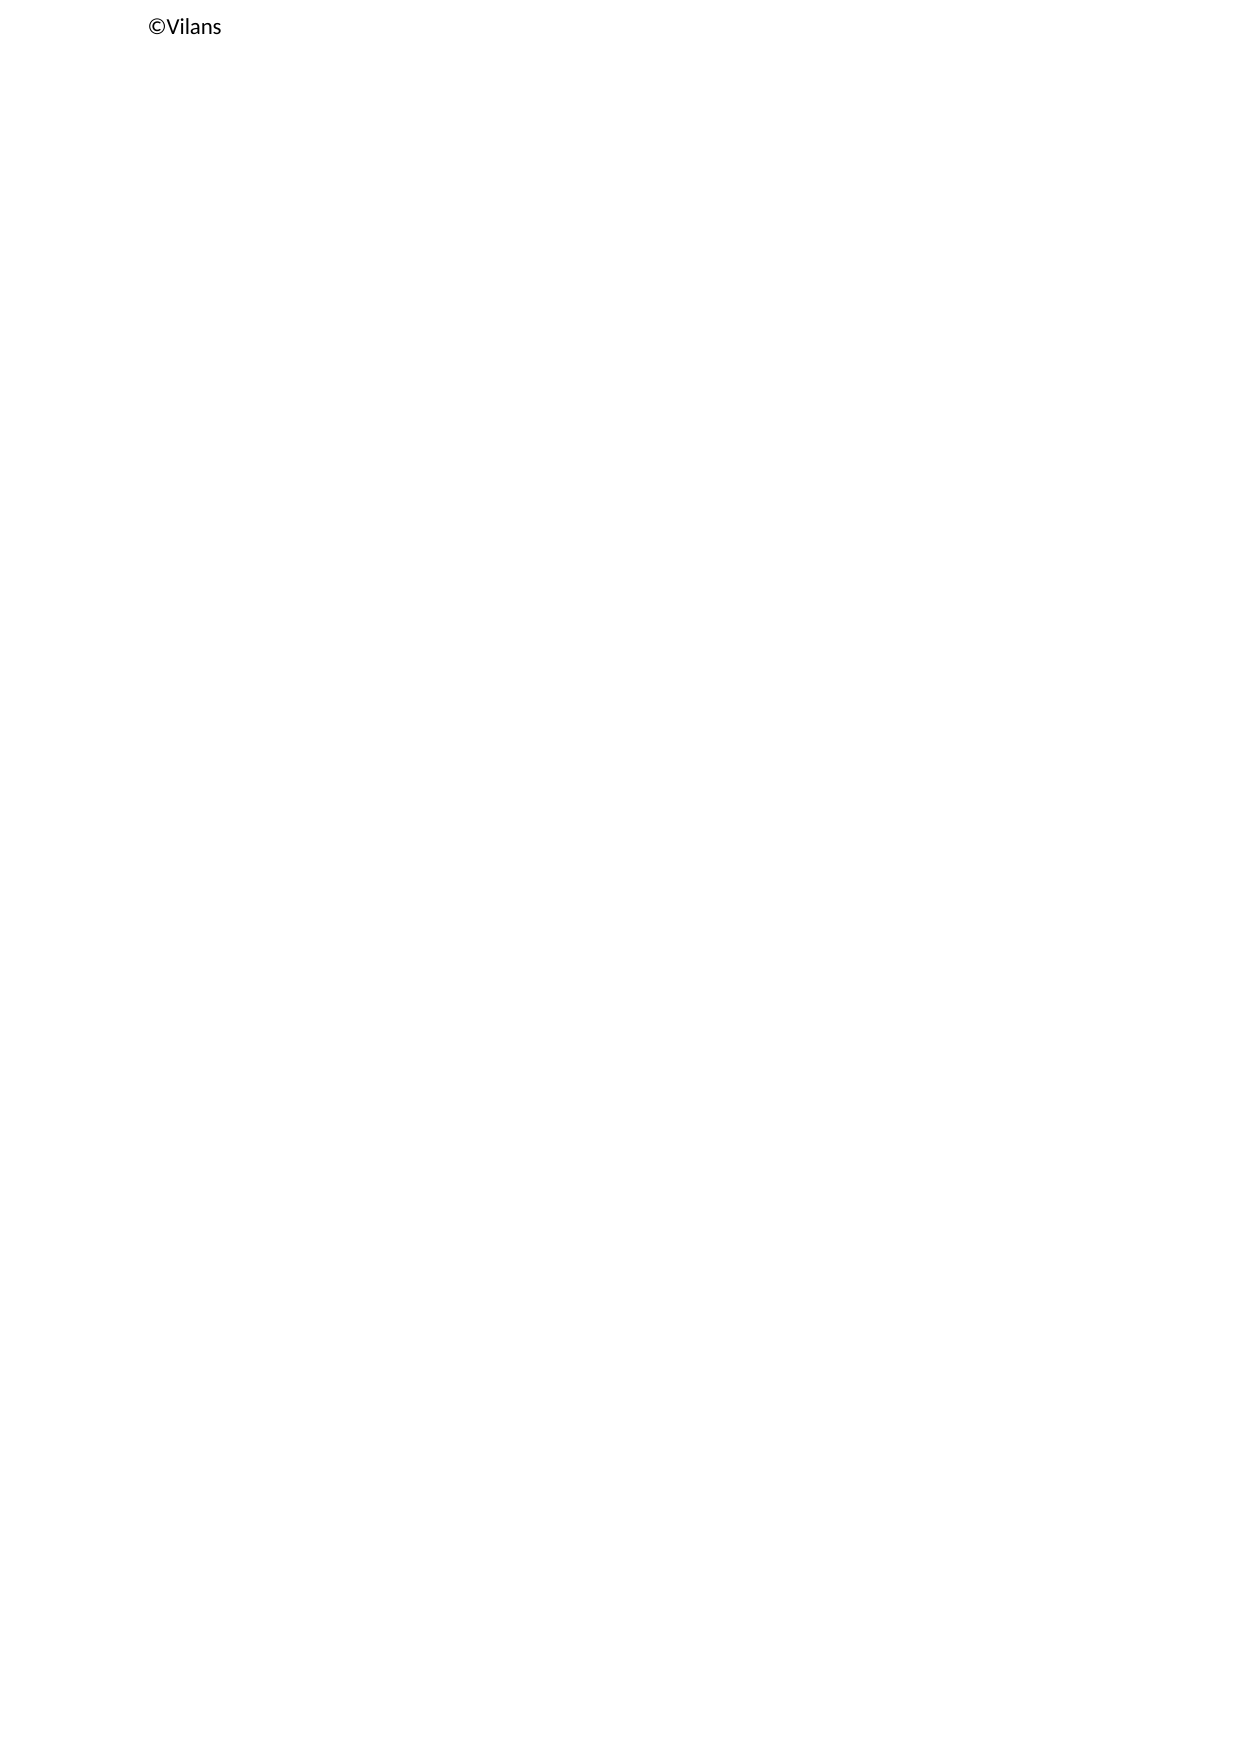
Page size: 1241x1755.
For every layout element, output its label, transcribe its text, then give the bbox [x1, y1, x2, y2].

text ©Vilans [147, 12, 1111, 41]
